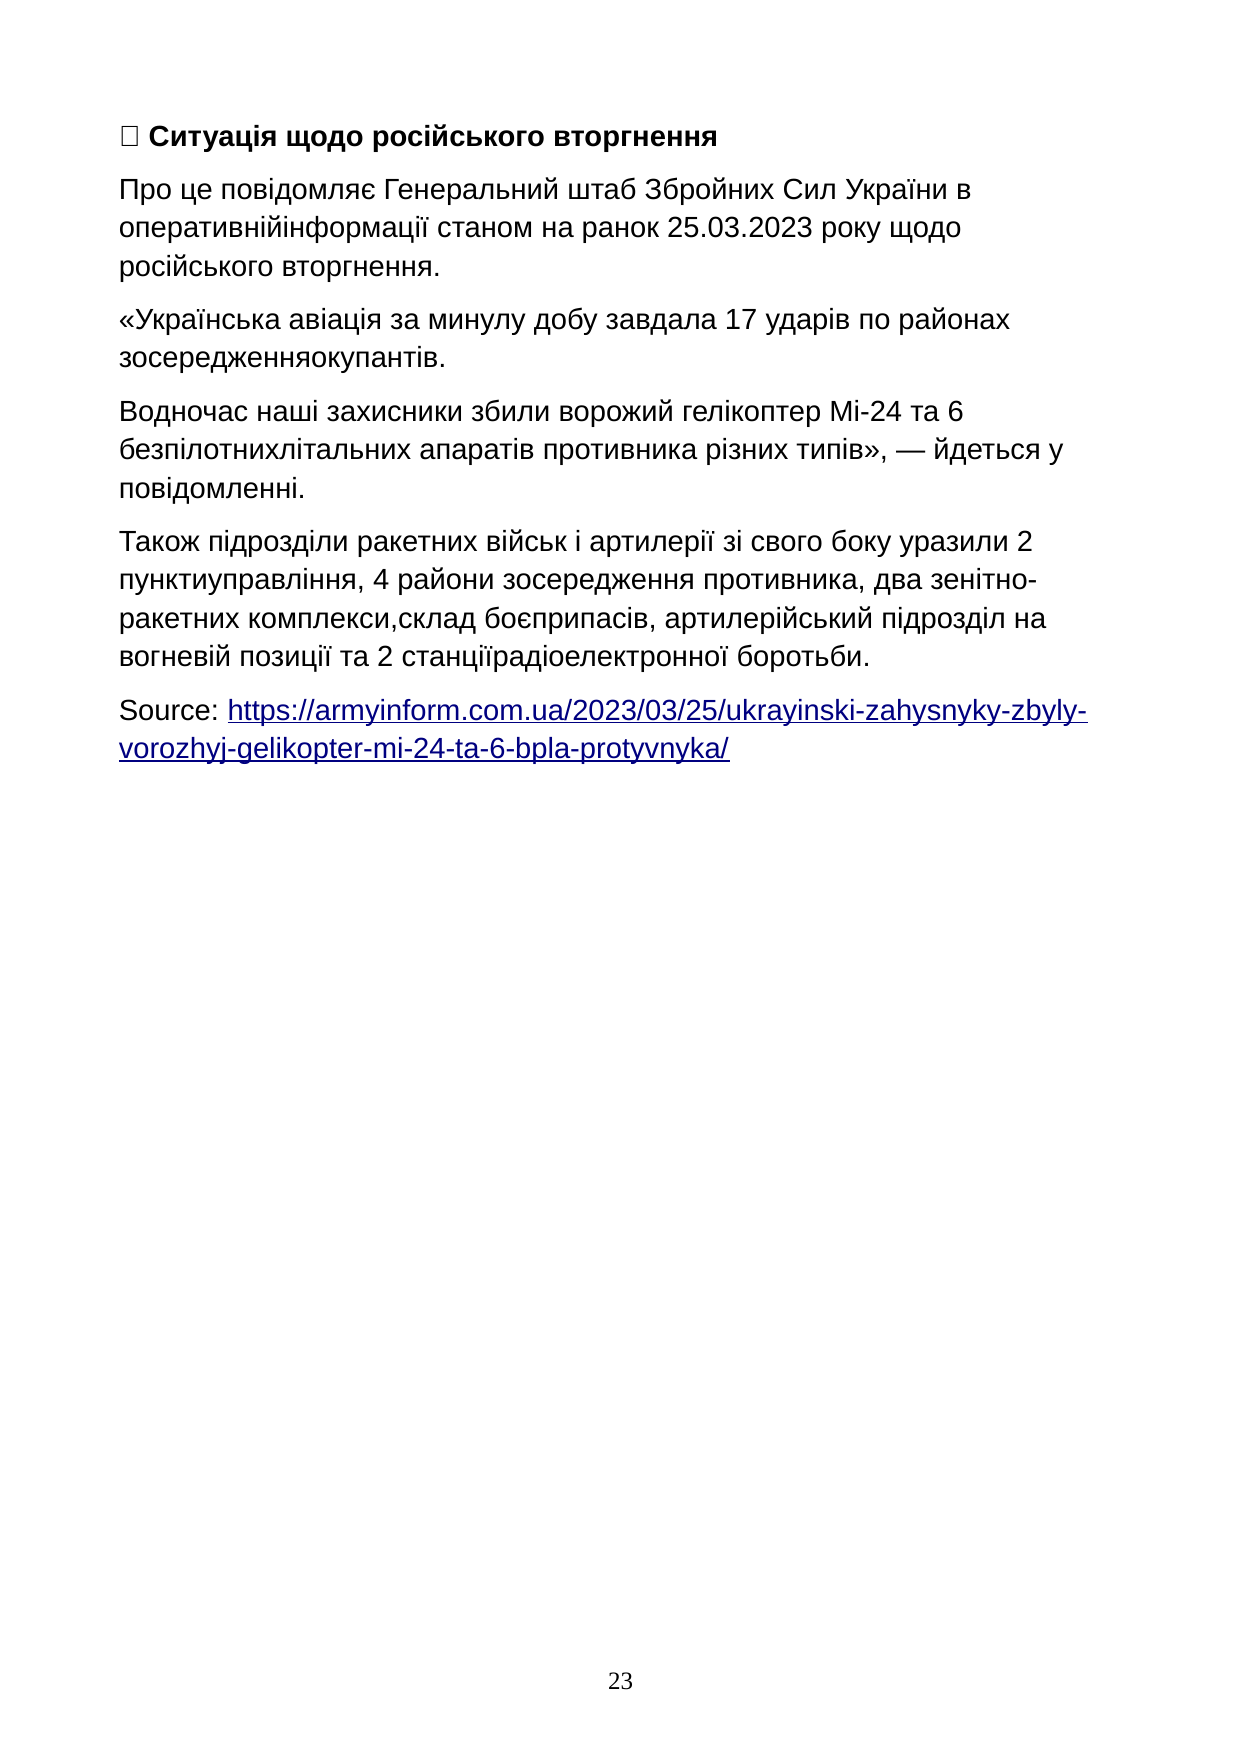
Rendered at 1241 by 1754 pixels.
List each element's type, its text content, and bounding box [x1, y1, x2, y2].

text Водночас наші захисники збили ворожий гелікоптер Мі-24 та 6 безпілотнихлітальних апаратів противника різних типів», — йдеться у повідомленні. [118, 393, 1122, 504]
text 🔥 Ситуація щодо російського вторгнення [118, 118, 1122, 152]
text Source: https://armyinform.com.ua/2023/03/25/ukrayinski-zahysnyky-zbyly-vorozhyj-gelikopter-mi-24-ta-6-bpla-protyvnyka/ [118, 692, 1122, 764]
text Також підрозділи ракетних військ і артилерії зі свого боку уразили 2 пунктиуправління, 4 райони зосередження противника, два зенітно-ракетних комплекси,склад боєприпасів, артилерійський підрозділ на вогневій позиції та 2 станціїрадіоелектронної боротьби. [118, 524, 1122, 673]
text «Українська авіація за минулу добу завдала 17 ударів по районах зосередженняокупантів. [118, 302, 1122, 374]
text Про це повідомляє Генеральний штаб Збройних Сил України в оперативнійінформації станом на ранок 25.03.2023 року щодо російського вторгнення. [118, 172, 1122, 282]
